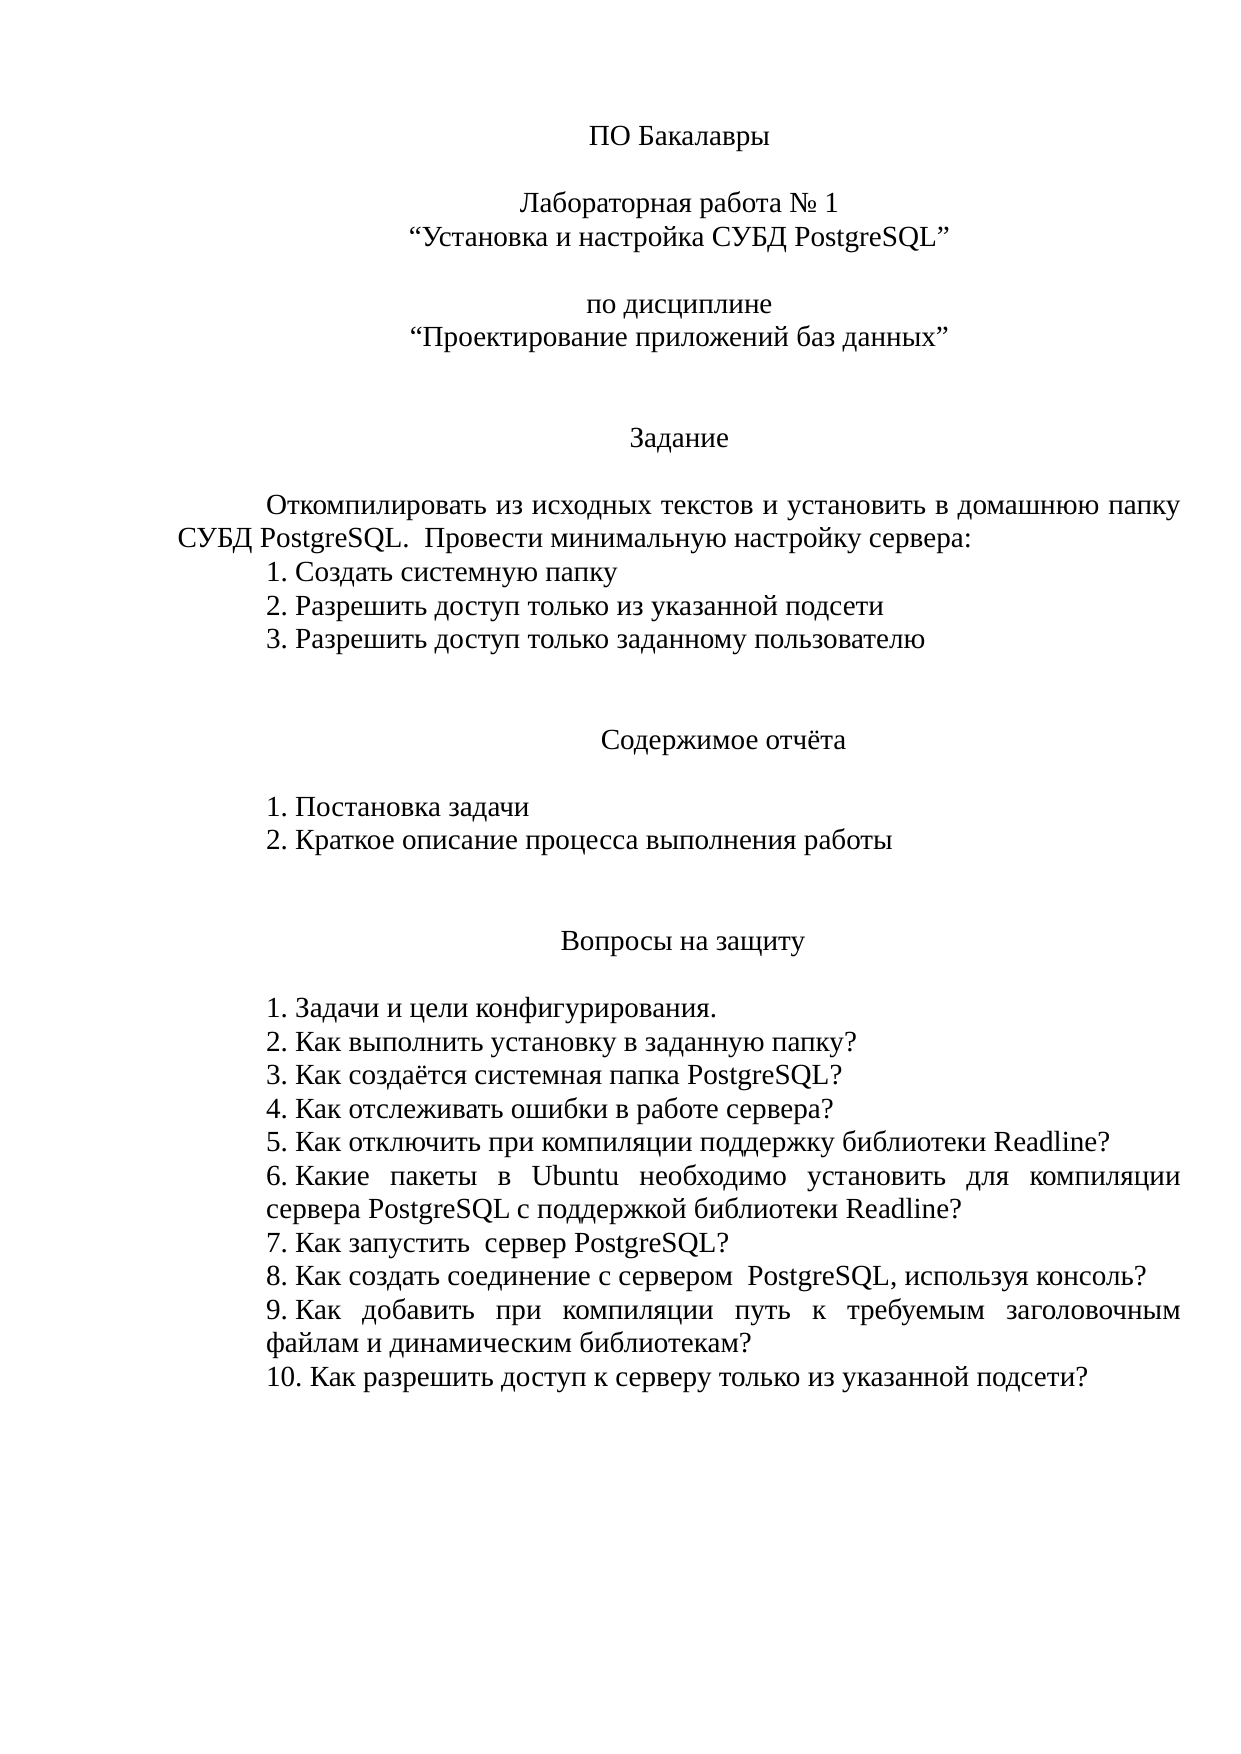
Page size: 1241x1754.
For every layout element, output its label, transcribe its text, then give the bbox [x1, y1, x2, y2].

text Задание [177, 420, 1181, 453]
list Разрешить доступ только заданному пользователю [266, 621, 1181, 655]
list Как выполнить установку в заданную папку? [266, 1024, 1181, 1057]
text по дисциплине [177, 286, 1181, 319]
list Создать системную папку [266, 554, 1181, 588]
list Краткое описание процесса выполнения работы [266, 822, 1181, 856]
text Вопросы на защиту [177, 923, 1181, 957]
list Постановка задачи [266, 789, 1181, 822]
list Задачи и цели конфигурирования. [266, 990, 1181, 1024]
text Лабораторная работа № 1 [177, 185, 1181, 219]
list Как создать соединение с сервером PostgreSQL, используя консоль? [266, 1258, 1181, 1292]
list Как запустить сервер PostgreSQL? [266, 1225, 1181, 1258]
list Как разрешить доступ к серверу только из указанной подсети? [266, 1359, 1181, 1393]
text “Проектирование приложений баз данных” [177, 319, 1181, 353]
text ПО Бакалавры [177, 118, 1181, 152]
text “Установка и настройка СУБД PostgreSQL” [177, 219, 1181, 252]
list Разрешить доступ только из указанной подсети [266, 588, 1181, 621]
list Как отключить при компиляции поддержку библиотеки Readline? [266, 1124, 1181, 1158]
list Какие пакеты в Ubuntu необходимо установить для компиляции сервера PostgreSQL с поддержкой библиотеки Readline? [266, 1158, 1181, 1225]
list Как создаётся системная папка PostgreSQL? [266, 1057, 1181, 1091]
text Откомпилировать из исходных текстов и установить в домашнюю папку СУБД PostgreSQL. Провести минимальную настройку сервера: [177, 487, 1181, 554]
list Как добавить при компиляции путь к требуемым заголовочным файлам и динамическим библиотекам? [266, 1292, 1181, 1359]
list Как отслеживать ошибки в работе сервера? [266, 1091, 1181, 1124]
text Содержимое отчёта [177, 722, 1181, 755]
